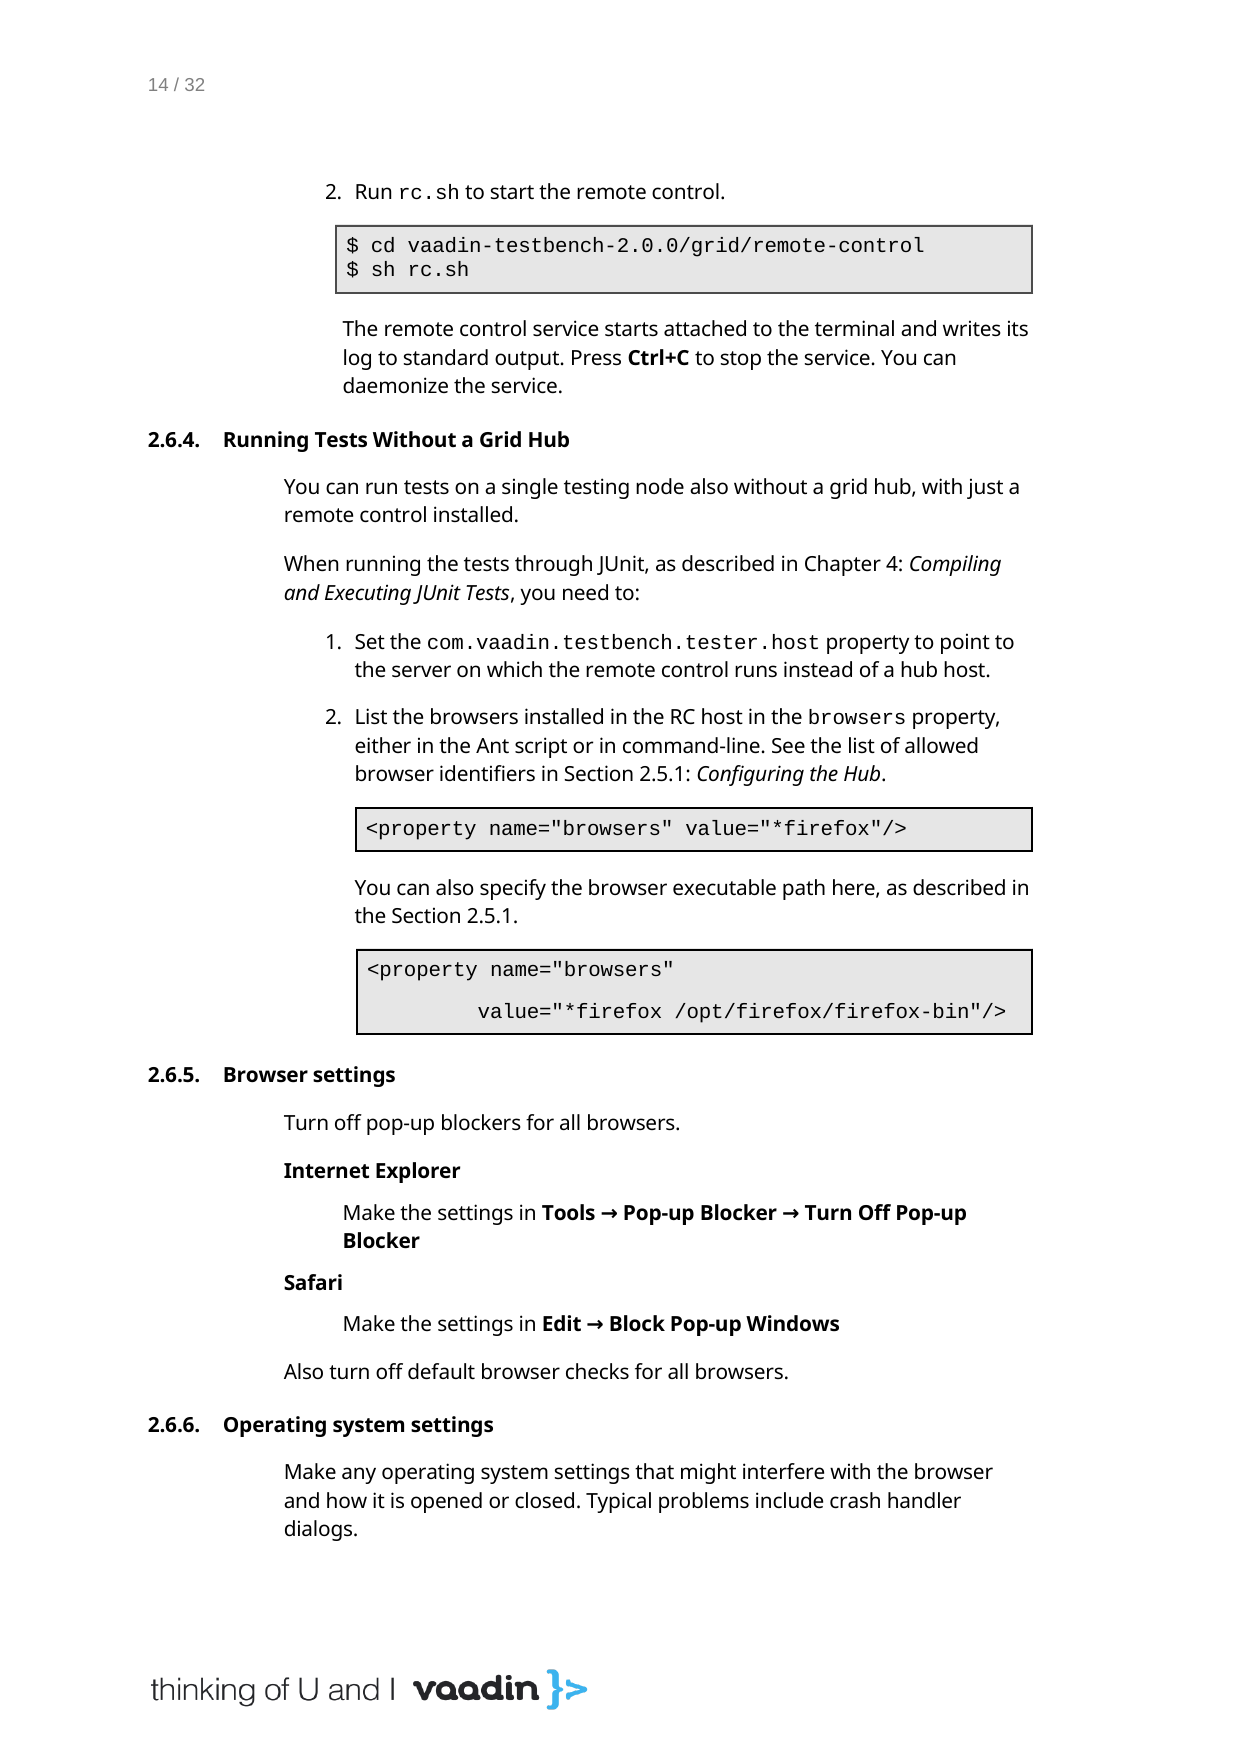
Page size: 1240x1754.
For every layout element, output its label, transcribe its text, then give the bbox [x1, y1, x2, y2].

text Also turn off default browser checks for all browsers. [283, 1357, 1033, 1385]
text Make any operating system settings that might interfere with the browser and how it is opened or closed. Typical problems include crash handler dialogs. [283, 1457, 1033, 1543]
text <property name="browsers" value="*firefox"/> [357, 809, 1031, 850]
text Turn off pop-up blockers for all browsers. [283, 1108, 1033, 1136]
text The remote control service starts attached to the terminal and writes its log to standard output. Press Ctrl+C to stop the service. You can daemonize the service. [342, 314, 1033, 400]
text When running the tests through JUnit, as described in Chapter 4: Compiling and Executing JUnit Tests, you need to: [283, 549, 1033, 606]
subtitle Running Tests Without a Grid Hub [148, 425, 1033, 453]
text Make the settings in Edit → Block Pop-up Windows [342, 1309, 1033, 1338]
picture [150, 1665, 590, 1712]
text You can run tests on a single testing node also without a grid hub, with just a remote control installed. [283, 472, 1033, 529]
text Make the settings in Tools → Pop-up Blocker → Turn Off Pop-up Blocker [342, 1198, 1033, 1255]
text Internet Explorer [283, 1157, 1033, 1185]
list You can also specify the browser executable path here, as described in the Section 2.5.1. [325, 873, 1033, 929]
list Set the com.vaadin.testbench.tester.host property to point to the server on which the remote control runs instead of a hub host. [325, 627, 1033, 684]
list Run rc.sh to start the remote control. [325, 177, 1033, 206]
text value="*firefox /opt/firefox/firefox-bin"/> [358, 992, 1031, 1033]
list List the browsers installed in the RC host in the browsers property, either in the Ant script or in command-line. See the list of allowed browser identifiers in Section 2.5.1: Configuring the Hub. [325, 702, 1033, 788]
subtitle Browser settings [148, 1060, 1033, 1089]
text Safari [283, 1268, 1033, 1296]
text $ cd vaadin-testbench-2.0.0/grid/remote-control $ sh rc.sh [337, 227, 1031, 292]
subtitle Operating system settings [148, 1410, 1033, 1439]
text <property name="browsers" [358, 951, 1031, 992]
